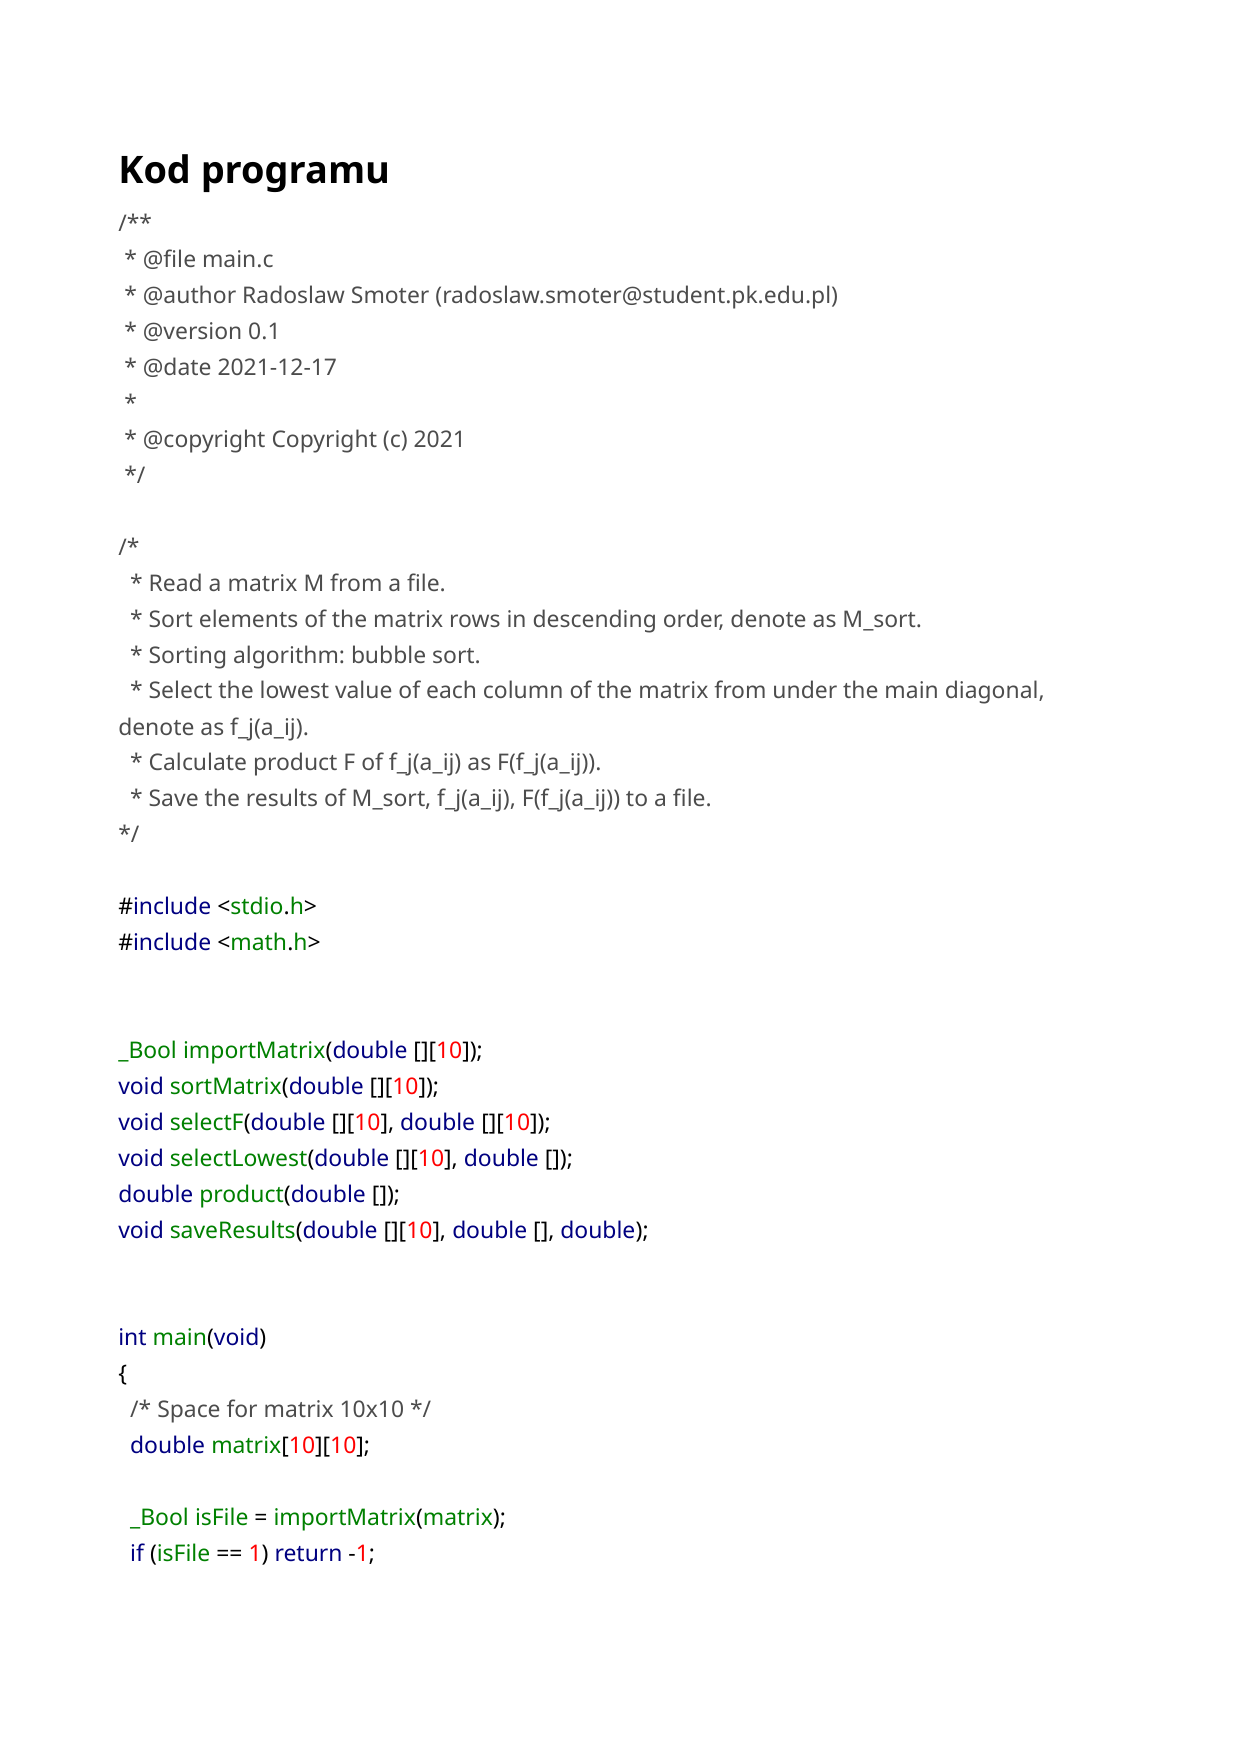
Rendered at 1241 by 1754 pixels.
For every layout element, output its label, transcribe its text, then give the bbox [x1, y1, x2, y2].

text * Save the results of M_sort, f_j(a_ij), F(f_j(a_ij)) to a file. [118, 782, 1122, 813]
text #include <math.h> [118, 926, 1122, 957]
text void sortMatrix(double [][10]); [118, 1070, 1122, 1101]
text double product(double []); [118, 1178, 1122, 1209]
text void selectF(double [][10], double [][10]); [118, 1106, 1122, 1137]
text /** [118, 207, 1122, 238]
text void saveResults(double [][10], double [], double); [118, 1213, 1122, 1245]
text int main(void) [118, 1321, 1122, 1353]
text /* [118, 531, 1122, 562]
text { [118, 1357, 1122, 1388]
text _Bool importMatrix(double [][10]); [118, 1034, 1122, 1065]
text * [118, 387, 1122, 418]
text */ [118, 818, 1122, 849]
text * @copyright Copyright (c) 2021 [118, 423, 1122, 454]
text _Bool isFile = importMatrix(matrix); [118, 1501, 1122, 1532]
text * @version 0.1 [118, 315, 1122, 346]
text double matrix[10][10]; [118, 1429, 1122, 1460]
text * @date 2021-12-17 [118, 351, 1122, 382]
text #include <stdio.h> [118, 890, 1122, 921]
text * @author Radoslaw Smoter (radoslaw.smoter@student.pk.edu.pl) [118, 279, 1122, 310]
text */ [118, 459, 1122, 490]
text * Read a matrix M from a file. [118, 567, 1122, 598]
text void selectLowest(double [][10], double []); [118, 1142, 1122, 1173]
text * Calculate product F of f_j(a_ij) as F(f_j(a_ij)). [118, 746, 1122, 778]
subtitle Kod programu [118, 143, 1122, 195]
text * Sorting algorithm: bubble sort. [118, 638, 1122, 670]
text * Sort elements of the matrix rows in descending order, denote as M_sort. [118, 603, 1122, 634]
text /* Space for matrix 10x10 */ [118, 1393, 1122, 1424]
text * @file main.c [118, 243, 1122, 274]
text if (isFile == 1) return -1; [118, 1537, 1122, 1568]
text * Select the lowest value of each column of the matrix from under the main diagonal, denote as f_j(a_ij). [118, 674, 1122, 742]
